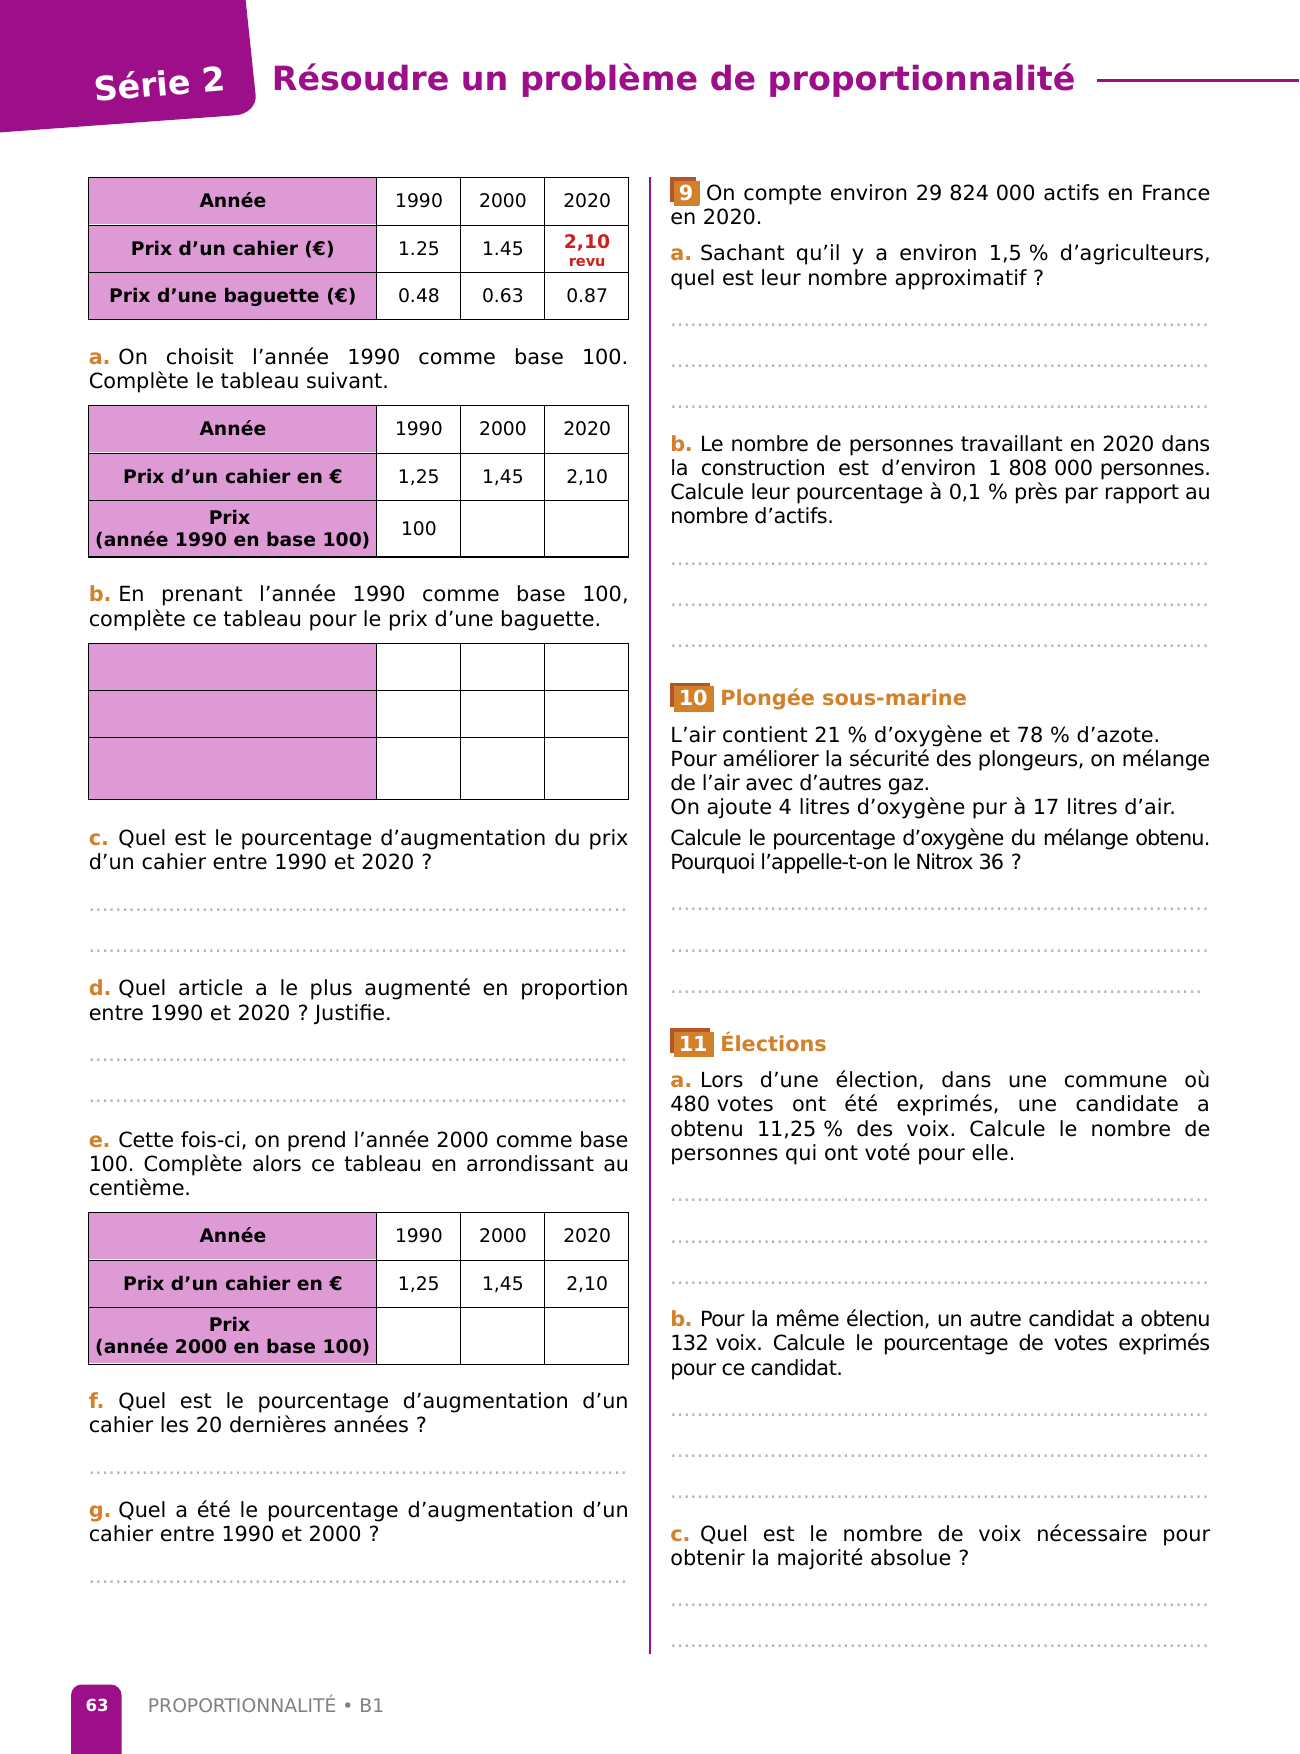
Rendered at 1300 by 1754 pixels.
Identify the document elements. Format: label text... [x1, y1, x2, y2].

table_cell 1,45 [461, 454, 544, 500]
table_header [461, 644, 544, 690]
table_cell Prix (année 2000 en base 100) [89, 1308, 376, 1363]
list Quel est le pourcentage d’augmentation du prix d’un cahier entre 1990 et 2020 ? [88, 826, 629, 875]
table_cell Prix d’un cahier (€) [89, 226, 376, 272]
subtitle Plongée sous-marine [710, 683, 1211, 711]
table_header [377, 644, 460, 690]
table_cell [545, 691, 628, 737]
table_cell [461, 691, 544, 737]
list Le nombre de personnes travaillant en 2020 dans la construction est d’environ 1 808 000 personnes. Calcule leur pourcentage à 0,1 % près par rapport au nombre d’actifs. [670, 432, 1211, 529]
table_cell 2,10 revu [545, 226, 628, 272]
table_cell 2,10 [545, 1261, 628, 1307]
list On choisit l’année 1990 comme base 100. Complète le tableau suivant. [88, 345, 629, 393]
table_cell [545, 1308, 628, 1363]
table_cell [377, 738, 460, 799]
table_cell [545, 501, 628, 556]
table_cell [377, 1308, 460, 1363]
subtitle On compte environ 29 824 000 actifs en France en 2020. [670, 177, 1211, 229]
table_header [545, 644, 628, 690]
table_cell [545, 738, 628, 799]
table_header 2020 [545, 1213, 628, 1259]
table_cell 2,10 [545, 454, 628, 500]
table_cell 100 [377, 501, 460, 556]
table_cell 0,87 [545, 273, 628, 319]
table_cell 1,25 [377, 1261, 460, 1307]
table_cell 1,45 [461, 1261, 544, 1307]
table_cell [89, 691, 376, 737]
table_header [89, 644, 376, 690]
table_cell [461, 1308, 544, 1363]
table_header Année [89, 178, 376, 224]
table_header Année [89, 406, 376, 452]
table_cell 1,45 [461, 226, 544, 272]
list Quel article a le plus augmenté en proportion entre 1990 et 2020 ? Justifie. [88, 976, 629, 1025]
subtitle Élections [710, 1028, 1211, 1056]
table_cell [461, 501, 544, 556]
table_cell Prix d’un cahier en € [89, 1261, 376, 1307]
table_cell 0,48 [377, 273, 460, 319]
table_header 1990 [377, 1213, 460, 1259]
list On ajoute 4 litres d’oxygène pur à 17 litres d’air. [670, 795, 1211, 820]
table_cell 1,25 [377, 454, 460, 500]
table_header 1990 [377, 178, 460, 224]
table_header 2000 [461, 406, 544, 452]
list Quel a été le pourcentage d’augmentation d’un cahier entre 1990 et 2000 ? [88, 1498, 629, 1547]
table_cell [377, 691, 460, 737]
list Cette fois-ci, on prend l’année 2000 comme base 100. Complète alors ce tableau en arrondissant au centième. [88, 1128, 629, 1200]
list Quel est le pourcentage d’augmentation d’un cahier les 20 dernières années ? [88, 1389, 629, 1438]
table_cell Prix (année 1990 en base 100) [89, 501, 376, 556]
table_cell 0,63 [461, 273, 544, 319]
table_header 2020 [545, 406, 628, 452]
table_header 2000 [461, 1213, 544, 1259]
table_cell [89, 738, 376, 799]
list En prenant l’année 1990 comme base 100, complète ce tableau pour le prix d’une baguette. [88, 582, 629, 631]
list Lors d’une élection, dans une commune où 480 votes ont été exprimés, une candidate a obtenu 11,25 % des voix. Calcule le nombre de personnes qui ont voté pour elle. [670, 1068, 1211, 1165]
table_cell Prix d’un cahier en € [89, 454, 376, 500]
table_header 2000 [461, 178, 544, 224]
list Calcule le pourcentage d’oxygène du mélange obtenu. Pourquoi l’appelle-t-on le Nitrox 36 ? [670, 826, 1211, 874]
list Pour la même élection, un autre candidat a obtenu 132 voix. Calcule le pourcentage de votes exprimés pour ce candidat. [670, 1307, 1211, 1380]
list Sachant qu’il y a environ 1,5 % d’agriculteurs, quel est leur nombre approximatif ? [670, 241, 1211, 290]
list Pour améliorer la sécurité des plongeurs, on mélange de l’air avec d’autres gaz. [670, 747, 1211, 795]
table_cell Prix d’une baguette (€) [89, 273, 376, 319]
table_cell [461, 738, 544, 799]
table_header Année [89, 1213, 376, 1259]
list Quel est le nombre de voix nécessaire pour obtenir la majorité absolue ? [670, 1522, 1211, 1570]
table_header 1990 [377, 406, 460, 452]
table_header 2020 [545, 178, 628, 224]
table_cell 1,25 [377, 226, 460, 272]
list L’air contient 21 % d’oxygène et 78 % d’azote. [670, 723, 1211, 747]
